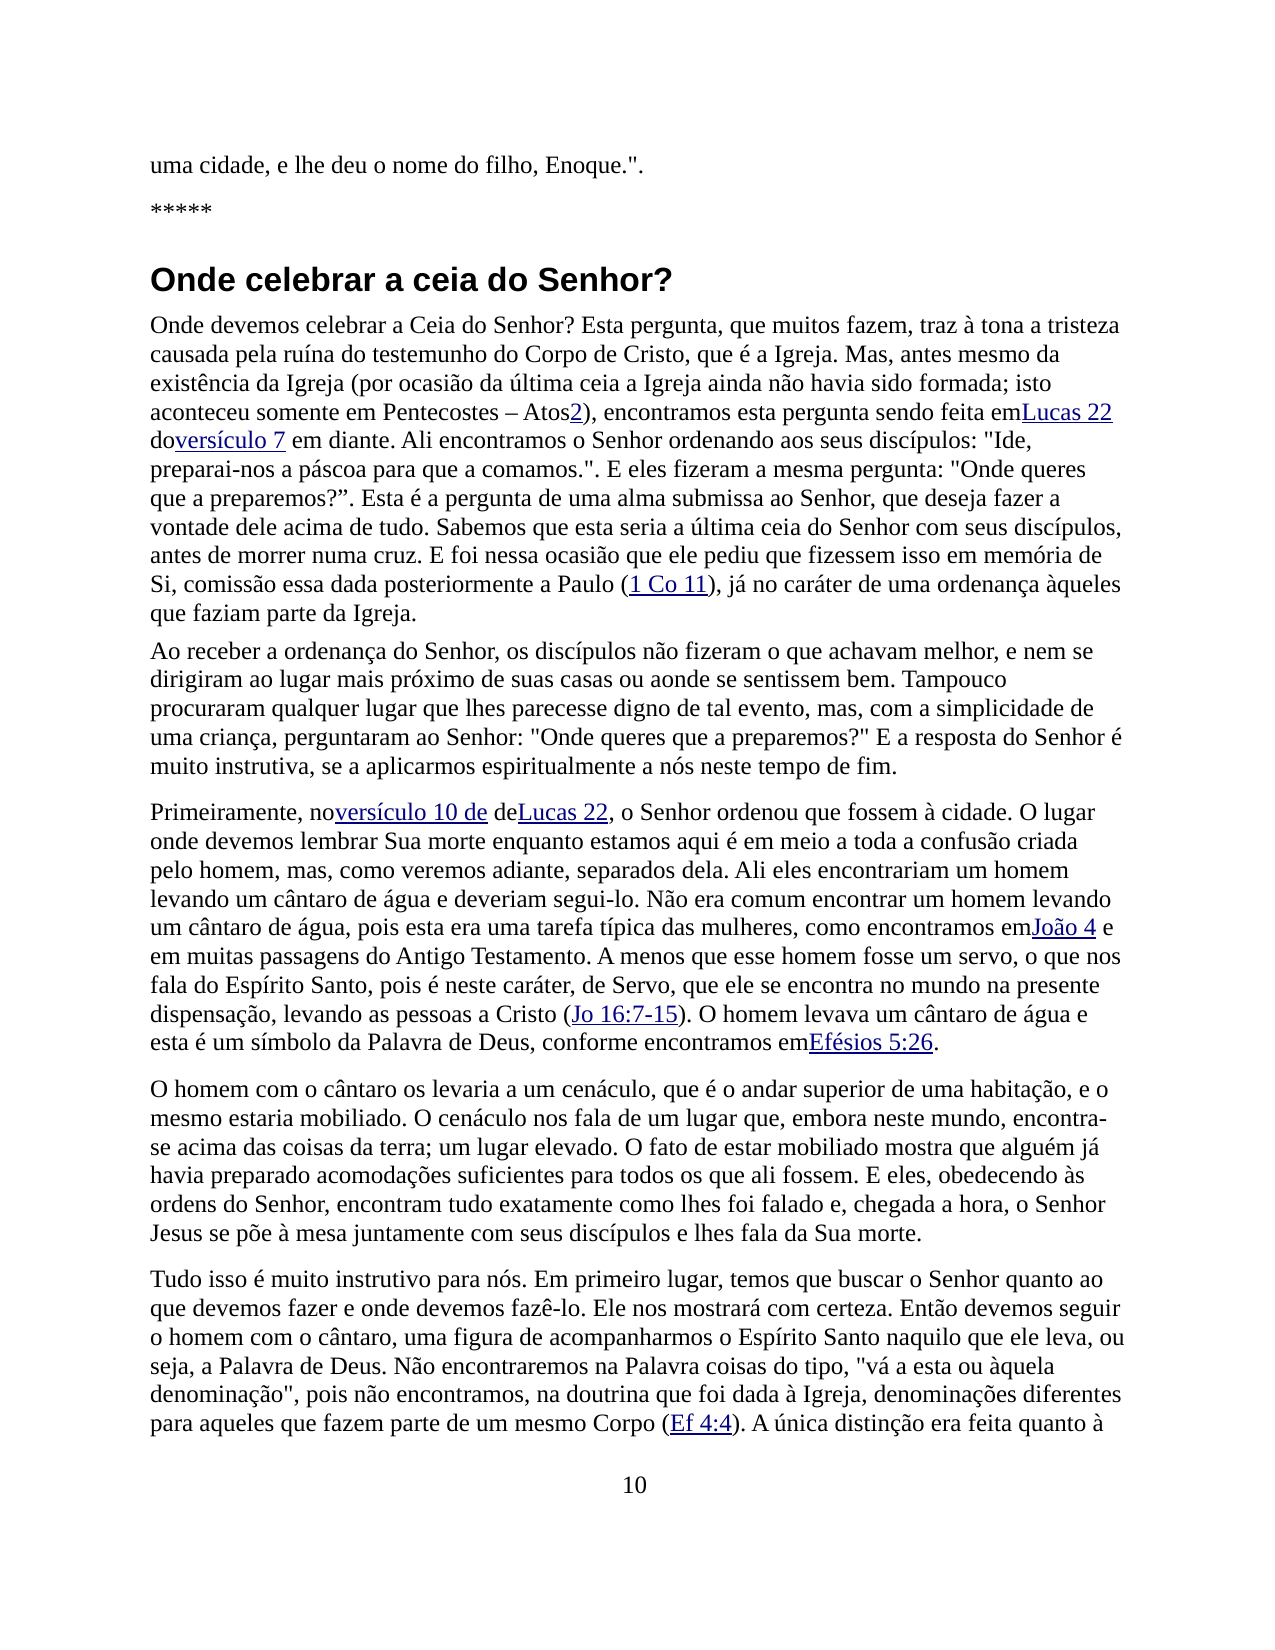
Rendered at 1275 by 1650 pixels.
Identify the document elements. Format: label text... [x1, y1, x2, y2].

text Primeiramente, noversículo 10 de deLucas 22, o Senhor ordenou que fossem à cidade. O lugar onde devemos lembrar Sua morte enquanto estamos aqui é em meio a toda a confusão criada pelo homem, mas, como veremos adiante, separados dela. Ali eles encontrariam um homem levando um cântaro de água e deveriam segui-lo. Não era comum encontrar um homem levando um cântaro de água, pois esta era uma tarefa típica das mulheres, como encontramos emJoão 4 e em muitas passagens do Antigo Testamento. A menos que esse homem fosse um servo, o que nos fala do Espírito Santo, pois é neste caráter, de Servo, que ele se encontra no mundo na presente dispensação, levando as pessoas a Cristo (Jo 16:7-15). O homem levava um cântaro de água e esta é um símbolo da Palavra de Deus, conforme encontramos emEfésios 5:26. [150, 797, 1125, 1056]
text Tudo isso é muito instrutivo para nós. Em primeiro lugar, temos que buscar o Senhor quanto ao que devemos fazer e onde devemos fazê-lo. Ele nos mostrará com certeza. Então devemos seguir o homem com o cântaro, uma figura de acompanharmos o Espírito Santo naquilo que ele leva, ou seja, a Palavra de Deus. Não encontraremos na Palavra coisas do tipo, "vá a esta ou àquela denominação", pois não encontramos, na doutrina que foi dada à Igreja, denominações diferentes para aqueles que fazem parte de um mesmo Corpo (Ef 4:4). A única distinção era feita quanto à [150, 1264, 1125, 1437]
text uma cidade, e lhe deu o nome do filho, Enoque.". [150, 150, 1125, 179]
text O homem com o cântaro os levaria a um cenáculo, que é o andar superior de uma habitação, e o mesmo estaria mobiliado. O cenáculo nos fala de um lugar que, embora neste mundo, encontra-se acima das coisas da terra; um lugar elevado. O fato de estar mobiliado mostra que alguém já havia preparado acomodações suficientes para todos os que ali fossem. E eles, obedecendo às ordens do Senhor, encontram tudo exatamente como lhes foi falado e, chegada a hora, o Senhor Jesus se põe à mesa juntamente com seus discípulos e lhes fala da Sua morte. [150, 1074, 1125, 1247]
text Ao receber a ordenança do Senhor, os discípulos não fizeram o que achavam melhor, e nem se dirigiram ao lugar mais próximo de suas casas ou aonde se sentissem bem. Tampouco procuraram qualquer lugar que lhes parecesse digno de tal evento, mas, com a simplicidade de uma criança, perguntaram ao Senhor: "Onde queres que a preparemos?" E a resposta do Senhor é muito instrutiva, se a aplicarmos espiritualmente a nós neste tempo de fim. [150, 636, 1125, 779]
text Onde devemos celebrar a Ceia do Senhor? Esta pergunta, que muitos fazem, traz à tona a tristeza causada pela ruína do testemunho do Corpo de Cristo, que é a Igreja. Mas, antes mesmo da existência da Igreja (por ocasião da última ceia a Igreja ainda não havia sido formada; isto aconteceu somente em Pentecostes – Atos2), encontramos esta pergunta sendo feita emLucas 22 doversículo 7 em diante. Ali encontramos o Senhor ordenando aos seus discípulos: "Ide, preparai-nos a páscoa para que a comamos.". E eles fizeram a mesma pergunta: "Onde queres que a preparemos?”. Esta é a pergunta de uma alma submissa ao Senhor, que deseja fazer a vontade dele acima de tudo. Sabemos que esta seria a última ceia do Senhor com seus discípulos, antes de morrer numa cruz. E foi nessa ocasião que ele pediu que fizessem isso em memória de Si, comissão essa dada posteriormente a Paulo (1 Co 11), já no caráter de uma ordenança àqueles que faziam parte da Igreja. [150, 311, 1125, 627]
subtitle Onde celebrar a ceia do Senhor? [150, 259, 1125, 298]
text ***** [150, 197, 1125, 225]
